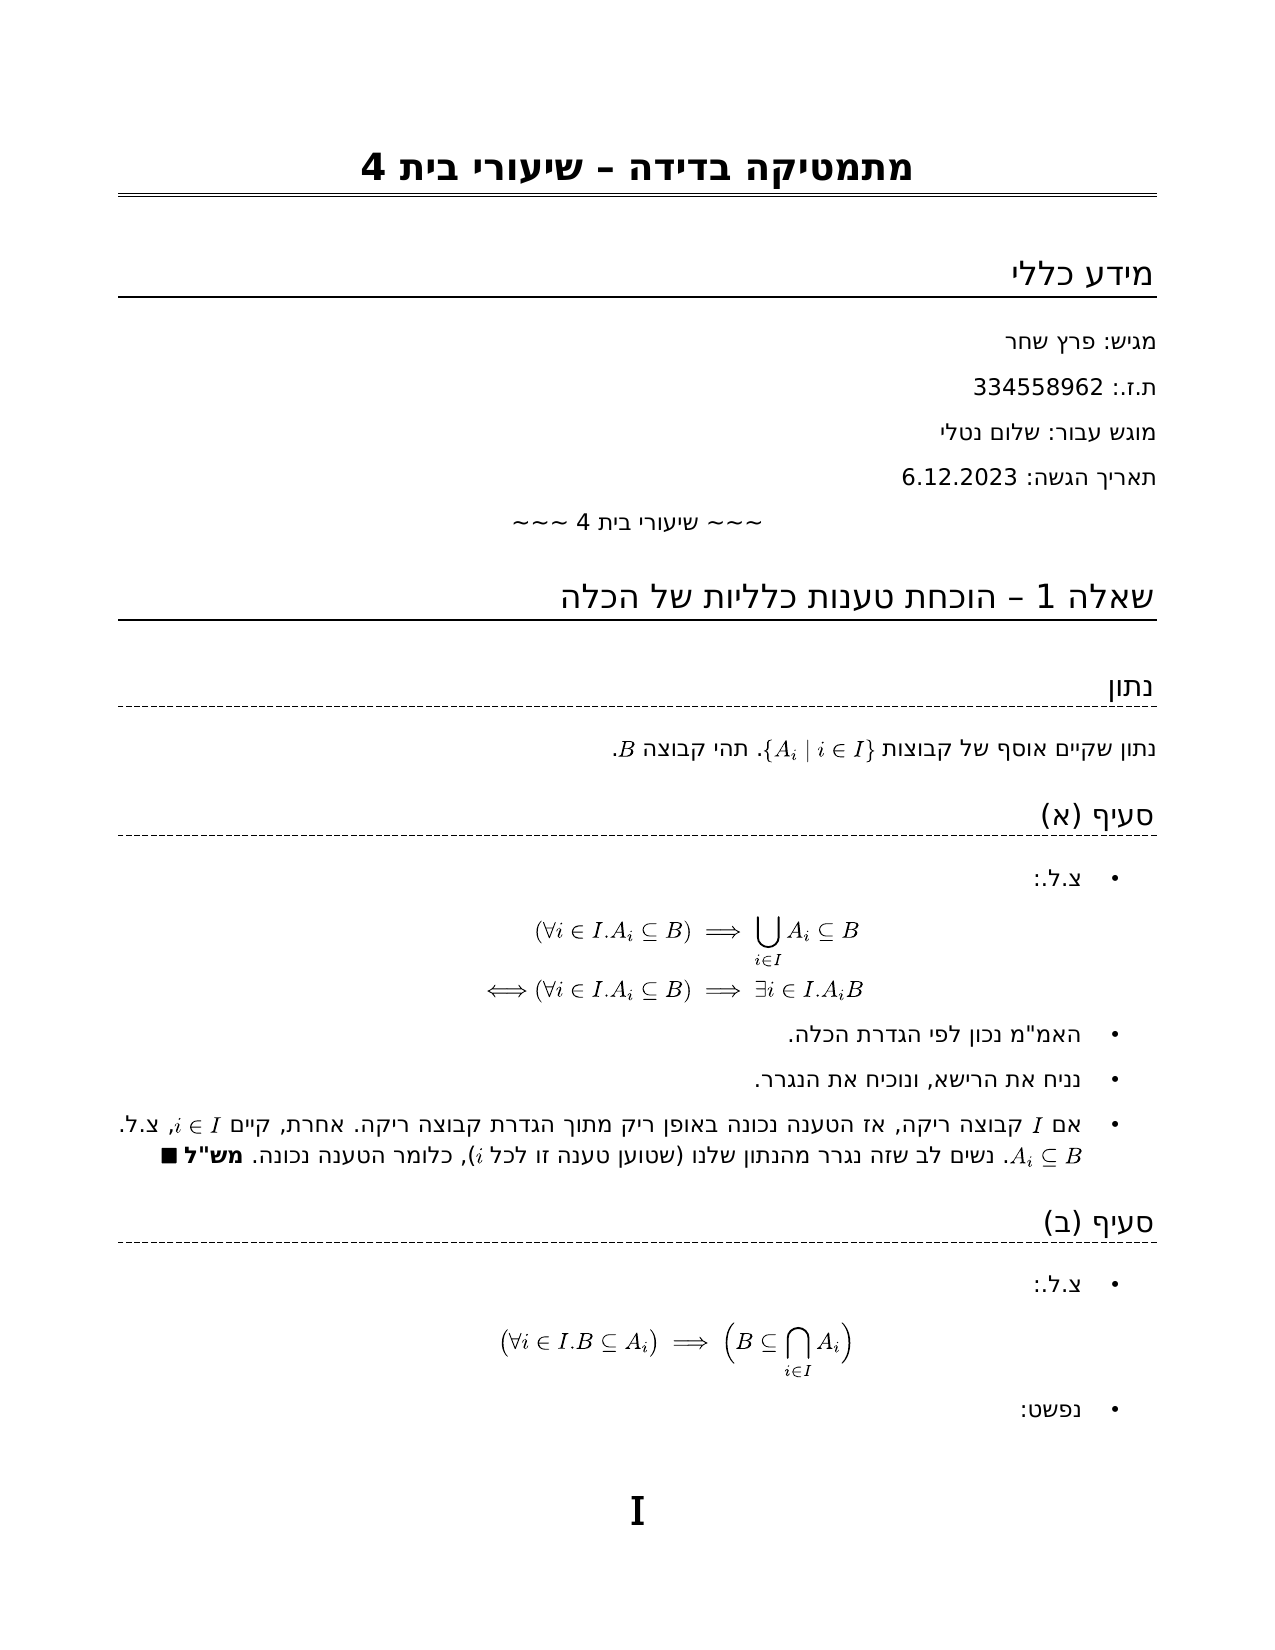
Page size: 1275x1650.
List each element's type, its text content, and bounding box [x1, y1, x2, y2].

list נניח את הרישא, ונוכיח את הנגרר. [118, 1066, 1119, 1093]
list האמ"מ נכון לפי הגדרת הכלה. [118, 1021, 1119, 1048]
subtitle סעיף (ב) [118, 1202, 1157, 1242]
subtitle מתמטיקה בדידה – שיעורי בית 4 [118, 143, 1157, 193]
list צ.ל.: [118, 865, 1119, 892]
text תאריך הגשה: 6.12.2023 [118, 464, 1157, 491]
text ~~~ שיעורי בית 4 ~~~ [118, 509, 1157, 536]
list צ.ל.: [118, 1271, 1119, 1298]
subtitle מידע כללי [118, 252, 1157, 296]
subtitle שאלה 1 – הוכחת טענות כלליות של הכלה [118, 574, 1157, 619]
text ת.ז.: 334558962 [118, 374, 1157, 400]
text מוגש עבור: שלום נטלי [118, 419, 1157, 446]
text מגיש: פרץ שחר [118, 328, 1157, 355]
text נתון שקיים אוסף של קבוצות . תהי קבוצה . [118, 735, 1157, 762]
list נפשט: [118, 1396, 1119, 1422]
subtitle נתון [118, 666, 1157, 706]
list אם קבוצה ריקה, אז הטענה נכונה באופן ריק מתוך הגדרת קבוצה ריקה. אחרת, קיים , צ.ל. . נשים לב שזה נגרר מהנתון שלנו (שטוען טענה זו לכל ), כלומר הטענה נכונה. מש"ל [118, 1112, 1119, 1169]
subtitle סעיף (א) [118, 796, 1157, 835]
